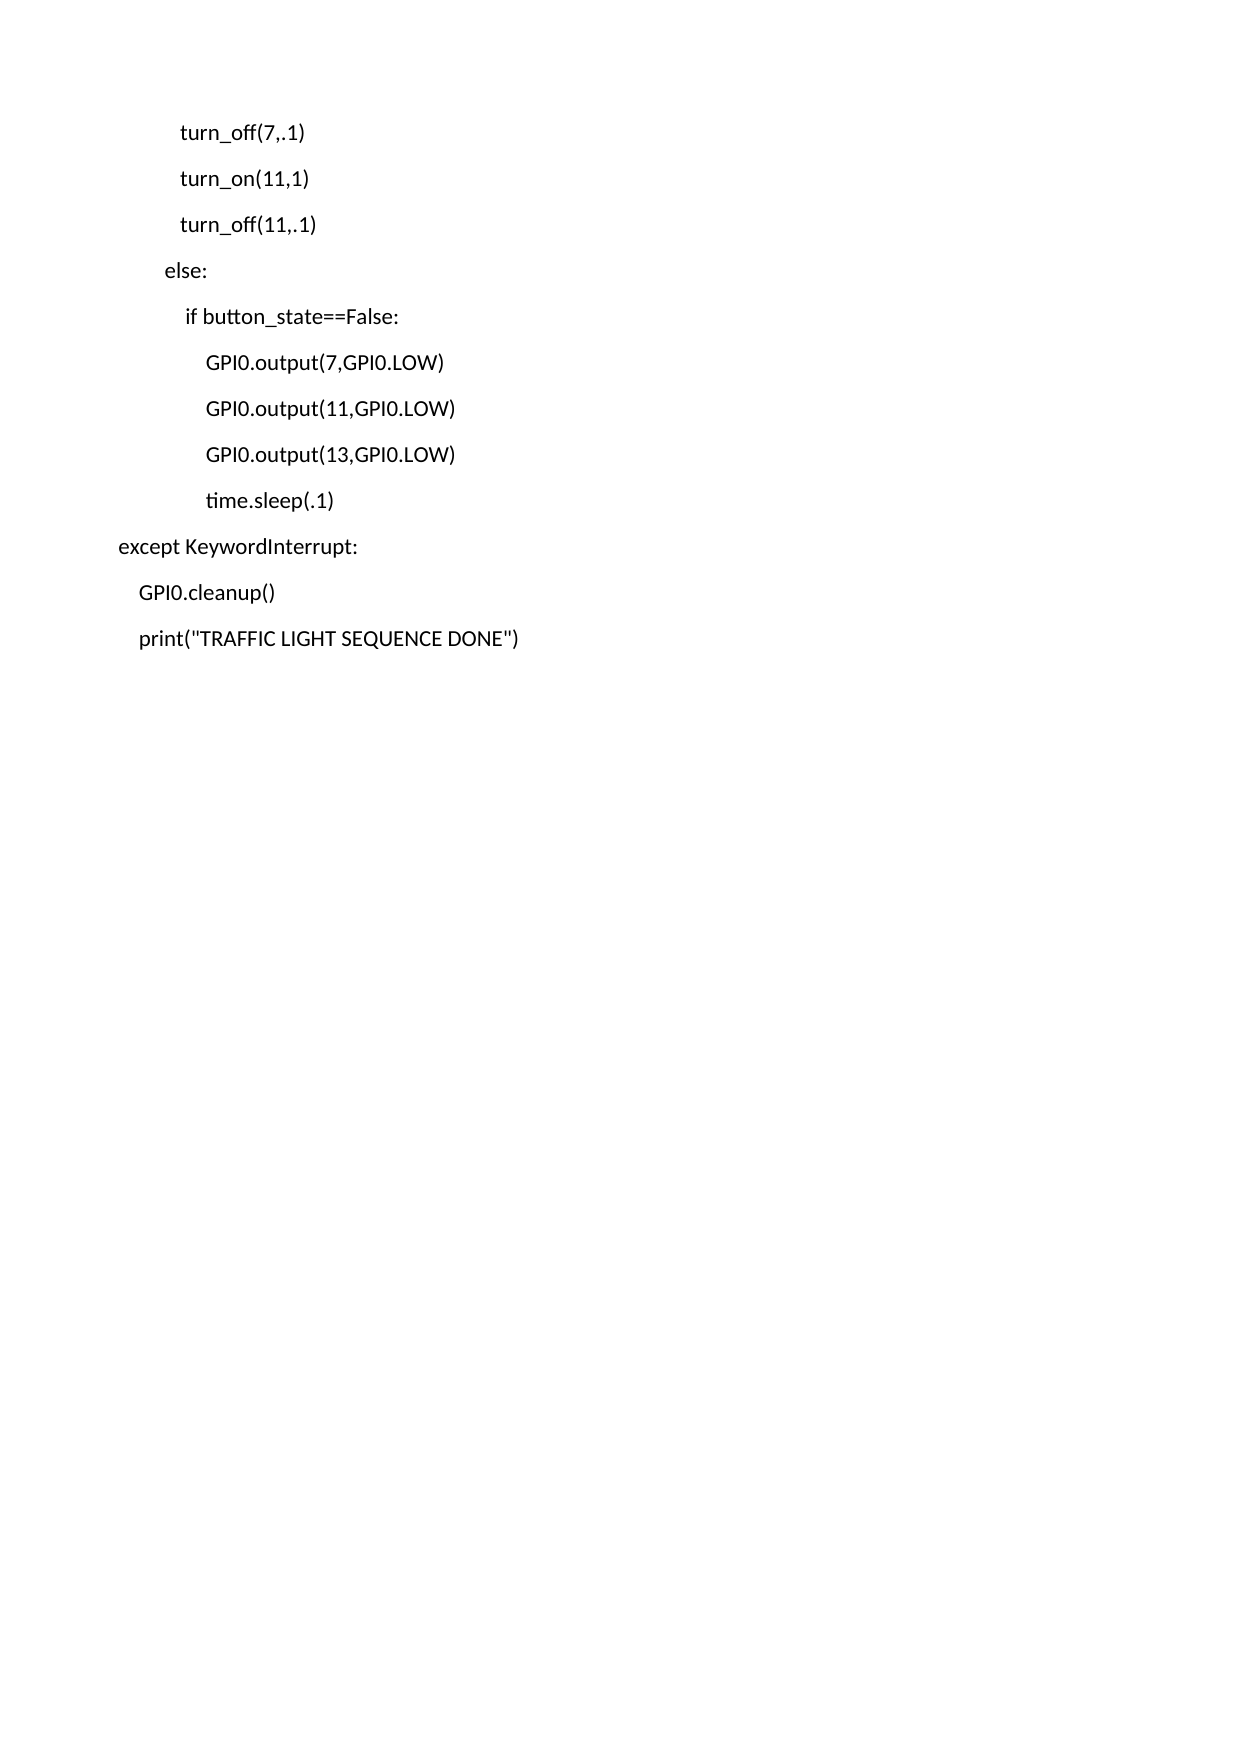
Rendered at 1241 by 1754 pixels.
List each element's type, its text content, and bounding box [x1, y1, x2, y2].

text GPI0.cleanup() [118, 578, 1122, 607]
text if button_state==False: [118, 302, 1122, 330]
text turn_on(11,1) [118, 164, 1122, 192]
text GPI0.output(13,GPI0.LOW) [118, 440, 1122, 468]
text turn_off(7,.1) [118, 118, 1122, 146]
text except KeywordInterrupt: [118, 532, 1122, 561]
text print("TRAFFIC LIGHT SEQUENCE DONE") [118, 624, 1122, 653]
text turn_off(11,.1) [118, 210, 1122, 238]
text else: [118, 256, 1122, 284]
text GPI0.output(11,GPI0.LOW) [118, 394, 1122, 422]
text time.sleep(.1) [118, 486, 1122, 514]
text GPI0.output(7,GPI0.LOW) [118, 348, 1122, 376]
